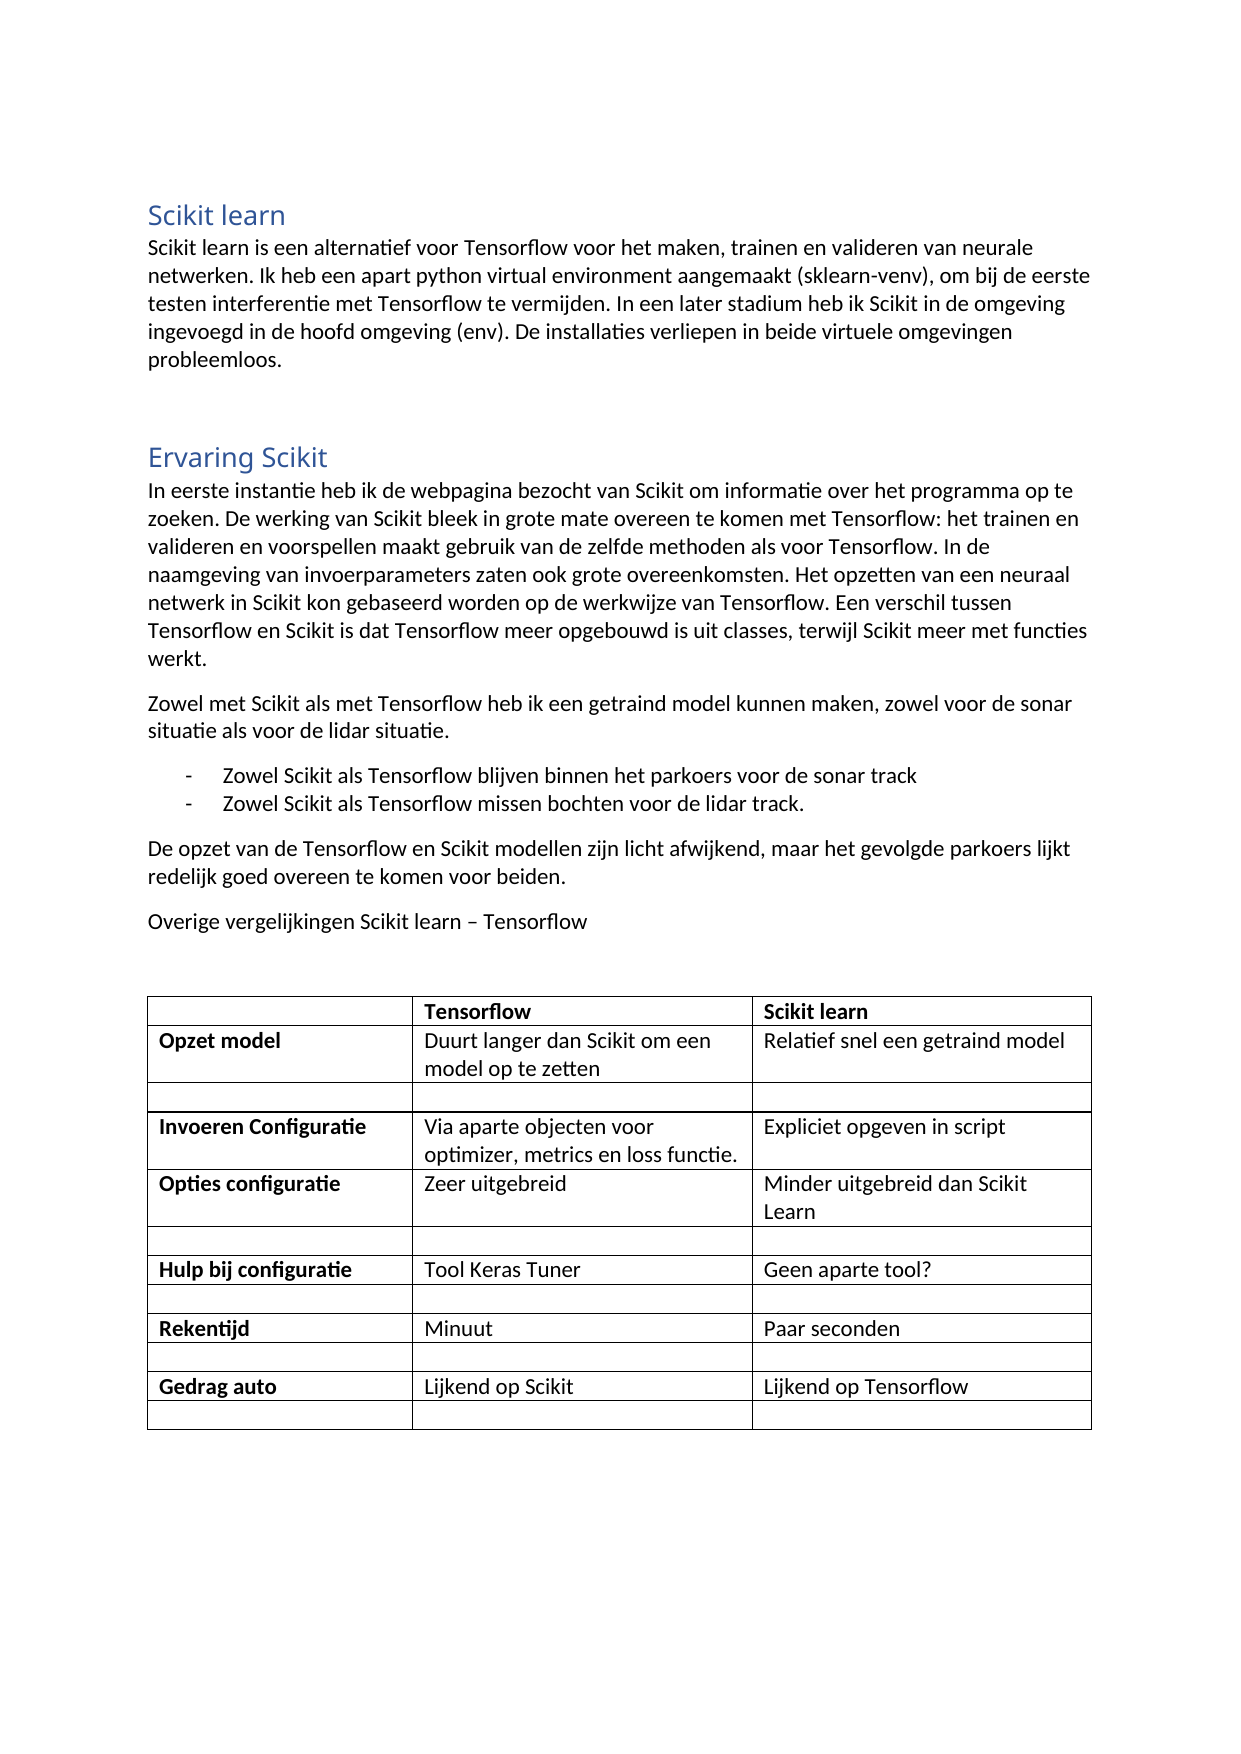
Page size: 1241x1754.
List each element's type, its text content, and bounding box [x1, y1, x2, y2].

table_cell [148, 1401, 412, 1429]
table_cell Gedrag auto [148, 1372, 412, 1400]
subtitle Ervaring Scikit [148, 439, 1093, 476]
table_cell Tool Keras Tuner [413, 1256, 752, 1284]
table_cell Duurt langer dan Scikit om een model op te zetten [413, 1026, 752, 1082]
table_cell Opzet model [148, 1026, 412, 1082]
text Zowel met Scikit als met Tensorflow heb ik een getraind model kunnen maken, zowel voor de sonar situatie als voor de lidar situatie. [148, 689, 1093, 745]
table_header Scikit learn [753, 997, 1091, 1025]
table_cell Paar seconden [753, 1314, 1091, 1342]
table_cell [753, 1083, 1091, 1111]
table_cell Minuut [413, 1314, 752, 1342]
table_cell [753, 1343, 1091, 1371]
table_cell [148, 1227, 412, 1254]
table_cell [148, 1285, 412, 1313]
table_cell [753, 1285, 1091, 1313]
table_cell Hulp bij configuratie [148, 1256, 412, 1284]
text Scikit learn is een alternatief voor Tensorflow voor het maken, trainen en valideren van neurale netwerken. Ik heb een apart python virtual environment aangemaakt (sklearn-venv), om bij de eerste testen interferentie met Tensorflow te vermijden. In een later stadium heb ik Scikit in de omgeving ingevoegd in de hoofd omgeving (env). De installaties verliepen in beide virtuele omgevingen probleemloos. [148, 233, 1093, 373]
table_cell [413, 1285, 752, 1313]
table_cell Lijkend op Scikit [413, 1372, 752, 1400]
list Zowel Scikit als Tensorflow blijven binnen het parkoers voor de sonar track [185, 761, 1093, 789]
table_cell Relatief snel een getraind model [753, 1026, 1091, 1082]
table_cell Rekentijd [148, 1314, 412, 1342]
table_cell [413, 1227, 752, 1254]
table_cell [148, 1083, 412, 1111]
text De opzet van de Tensorflow en Scikit modellen zijn licht afwijkend, maar het gevolgde parkoers lijkt redelijk goed overeen te komen voor beiden. [148, 834, 1093, 890]
table_header [148, 997, 412, 1025]
table_cell [413, 1401, 752, 1429]
table_cell Expliciet opgeven in script [753, 1113, 1091, 1168]
table_cell Geen aparte tool? [753, 1256, 1091, 1284]
table_cell [753, 1401, 1091, 1429]
table_cell Lijkend op Tensorflow [753, 1372, 1091, 1400]
table_cell Minder uitgebreid dan Scikit Learn [753, 1170, 1091, 1226]
table_cell Invoeren Configuratie [148, 1113, 412, 1168]
table_cell Via aparte objecten voor optimizer, metrics en loss functie. [413, 1113, 752, 1168]
text Overige vergelijkingen Scikit learn – Tensorflow [148, 907, 1093, 935]
table_cell [753, 1227, 1091, 1254]
table_cell [413, 1343, 752, 1371]
table_cell Opties configuratie [148, 1170, 412, 1226]
table_cell [148, 1343, 412, 1371]
list Zowel Scikit als Tensorflow missen bochten voor de lidar track. [185, 789, 1093, 817]
table_cell Zeer uitgebreid [413, 1170, 752, 1226]
table_header Tensorflow [413, 997, 752, 1025]
text In eerste instantie heb ik de webpagina bezocht van Scikit om informatie over het programma op te zoeken. De werking van Scikit bleek in grote mate overeen te komen met Tensorflow: het trainen en valideren en voorspellen maakt gebruik van de zelfde methoden als voor Tensorflow. In de naamgeving van invoerparameters zaten ook grote overeenkomsten. Het opzetten van een neuraal netwerk in Scikit kon gebaseerd worden op de werkwijze van Tensorflow. Een verschil tussen Tensorflow en Scikit is dat Tensorflow meer opgebouwd is uit classes, terwijl Scikit meer met functies werkt. [148, 476, 1093, 672]
table_cell [413, 1083, 752, 1111]
subtitle Scikit learn [148, 196, 1093, 233]
